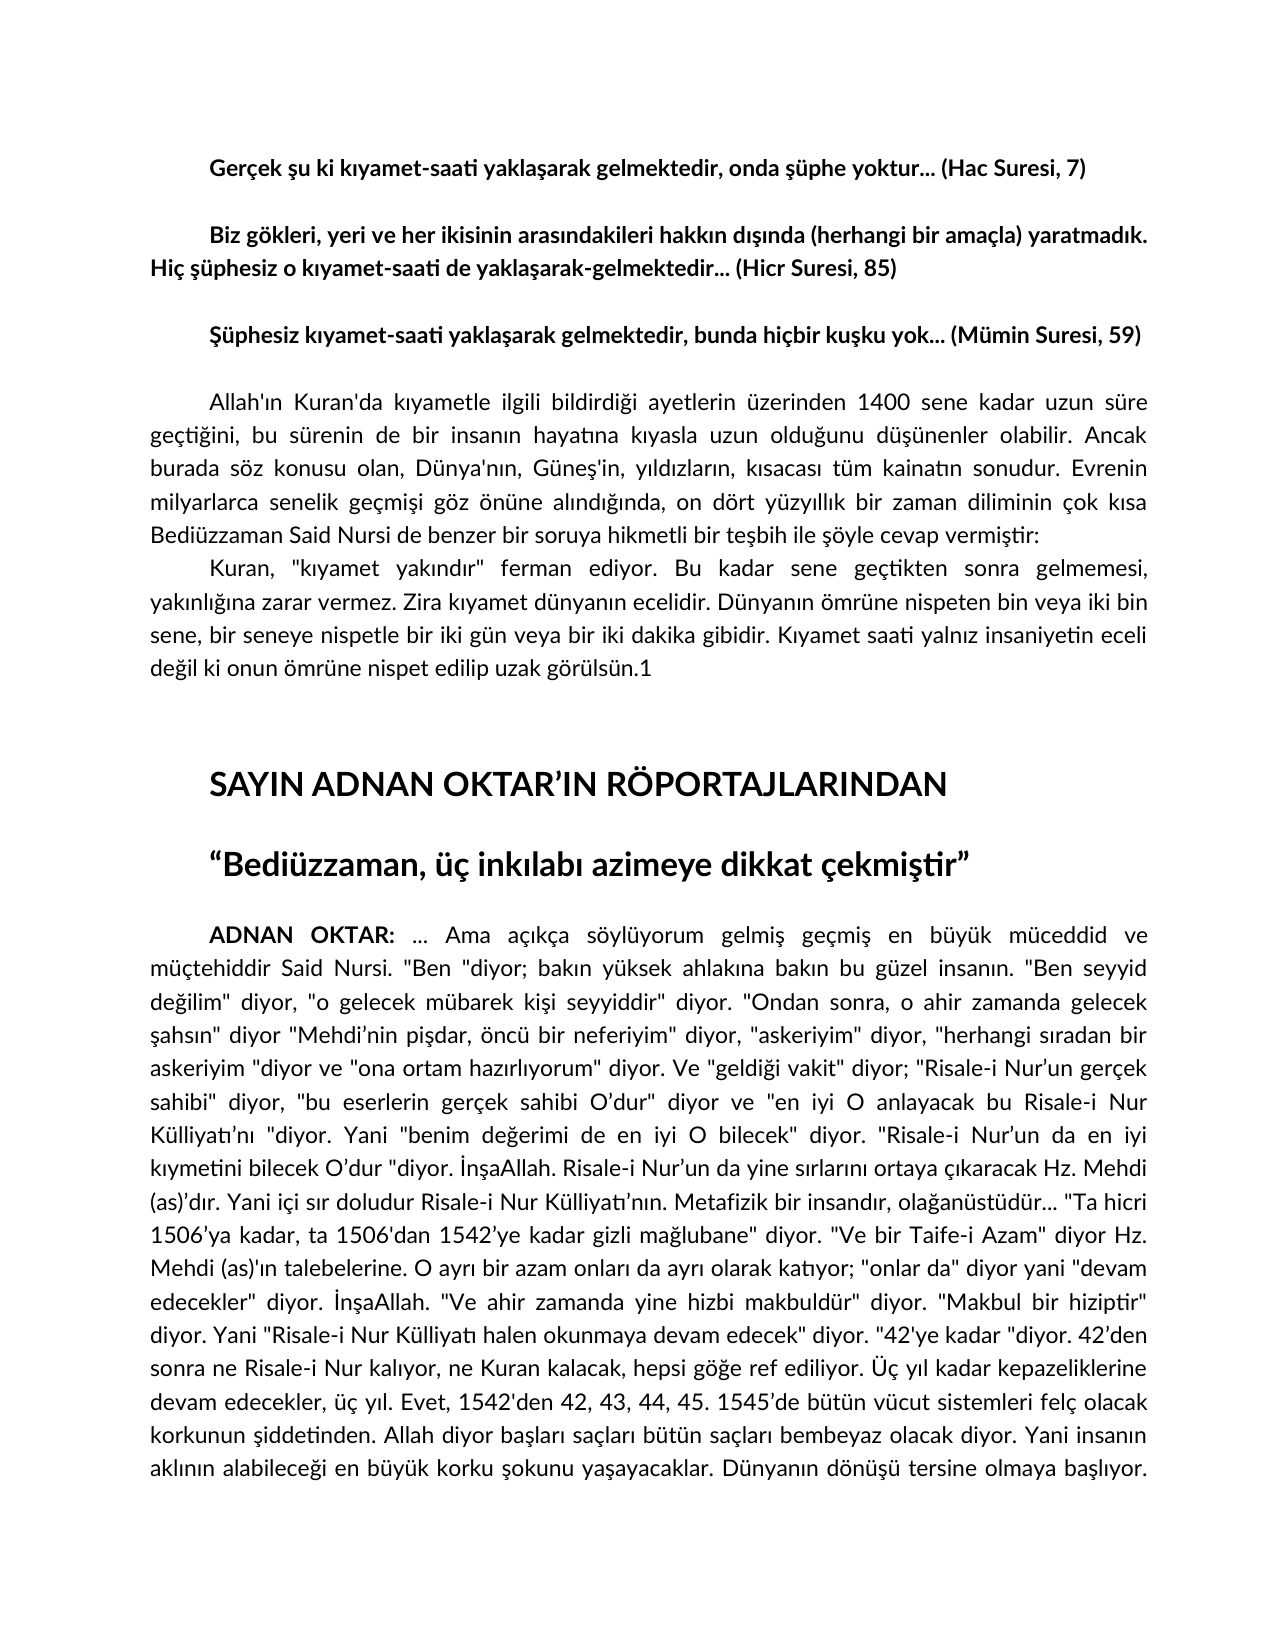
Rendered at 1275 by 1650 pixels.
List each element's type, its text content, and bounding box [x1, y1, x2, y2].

text Biz gökleri, yeri ve her ikisinin arasındakileri hakkın dışında (herhangi bir amaçla) yaratmadık. Hiç şüphesiz o kıyamet-saati de yaklaşarak-gelmektedir... (Hicr Suresi, 85) [150, 217, 1149, 283]
subtitle SAYIN ADNAN OKTAR’IN RÖPORTAJLARINDAN [209, 763, 1149, 843]
text ADNAN OKTAR: ... Ama açıkça söylüyorum gelmiş geçmiş en büyük müceddid ve müçtehiddir Said Nursi. "Ben "diyor; bakın yüksek ahlakına bakın bu güzel insanın. "Ben seyyid değilim" diyor, "o gelecek mübarek kişi seyyiddir" diyor. "Ondan sonra, o ahir zamanda gelecek şahsın" diyor "Mehdi’nin pişdar, öncü bir neferiyim" diyor, "askeriyim" diyor, "herhangi sıradan bir askeriyim "diyor ve "ona ortam hazırlıyorum" diyor. Ve "geldiği vakit" diyor; "Risale-i Nur’un gerçek sahibi" diyor, "bu eserlerin gerçek sahibi O’dur" diyor ve "en iyi O anlayacak bu Risale-i Nur Külliyatı’nı "diyor. Yani "benim değerimi de en iyi O bilecek" diyor. "Risale-i Nur’un da en iyi kıymetini bilecek O’dur "diyor. İnşaAllah. Risale-i Nur’un da yine sırlarını ortaya çıkaracak Hz. Mehdi (as)’dır. Yani içi sır doludur Risale-i Nur Külliyatı’nın. Metafizik bir insandır, olağanüstüdür... "Ta hicri 1506’ya kadar, ta 1506'dan 1542’ye kadar gizli mağlubane" diyor. "Ve bir Taife-i Azam" diyor Hz. Mehdi (as)'ın talebelerine. O ayrı bir azam onları da ayrı olarak katıyor; "onlar da" diyor yani "devam edecekler" diyor. İnşaAllah. "Ve ahir zamanda yine hizbi makbuldür" diyor. "Makbul bir hiziptir" diyor. Yani "Risale-i Nur Külliyatı halen okunmaya devam edecek" diyor. "42'ye kadar "diyor. 42’den sonra ne Risale-i Nur kalıyor, ne Kuran kalacak, hepsi göğe ref ediliyor. Üç yıl kadar kepazeliklerine devam edecekler, üç yıl. Evet, 1542'den 42, 43, 44, 45. 1545’de bütün vücut sistemleri felç olacak korkunun şiddetinden. Allah diyor başları saçları bütün saçları bembeyaz olacak diyor. Yani insanın aklının alabileceği en büyük korku şokunu yaşayacaklar. Dünyanın dönüşü tersine olmaya başlıyor. [150, 917, 1149, 1483]
subtitle “Bediüzzaman, üç inkılabı azimeye dikkat çekmiştir” [209, 843, 1149, 883]
text Kuran, "kıyamet yakındır" ferman ediyor. Bu kadar sene geçtikten sonra gelmemesi, yakınlığına zarar vermez. Zira kıyamet dünyanın ecelidir. Dünyanın ömrüne nispeten bin veya iki bin sene, bir seneye nispetle bir iki gün veya bir iki dakika gibidir. Kıyamet saati yalnız insaniyetin eceli değil ki onun ömrüne nispet edilip uzak görülsün.1 [150, 550, 1149, 683]
text Allah'ın Kuran'da kıyametle ilgili bildirdiği ayetlerin üzerinden 1400 sene kadar uzun süre geçtiğini, bu sürenin de bir insanın hayatına kıyasla uzun olduğunu düşünenler olabilir. Ancak burada söz konusu olan, Dünya'nın, Güneş'in, yıldızların, kısacası tüm kainatın sonudur. Evrenin milyarlarca senelik geçmişi göz önüne alındığında, on dört yüzyıllık bir zaman diliminin çok kısa Bediüzzaman Said Nursi de benzer bir soruya hikmetli bir teşbih ile şöyle cevap vermiştir: [150, 383, 1149, 550]
text Gerçek şu ki kıyamet-saati yaklaşarak gelmektedir, onda şüphe yoktur... (Hac Suresi, 7) [150, 150, 1149, 183]
text Şüphesiz kıyamet-saati yaklaşarak gelmektedir, bunda hiçbir kuşku yok... (Mümin Suresi, 59) [150, 317, 1149, 350]
